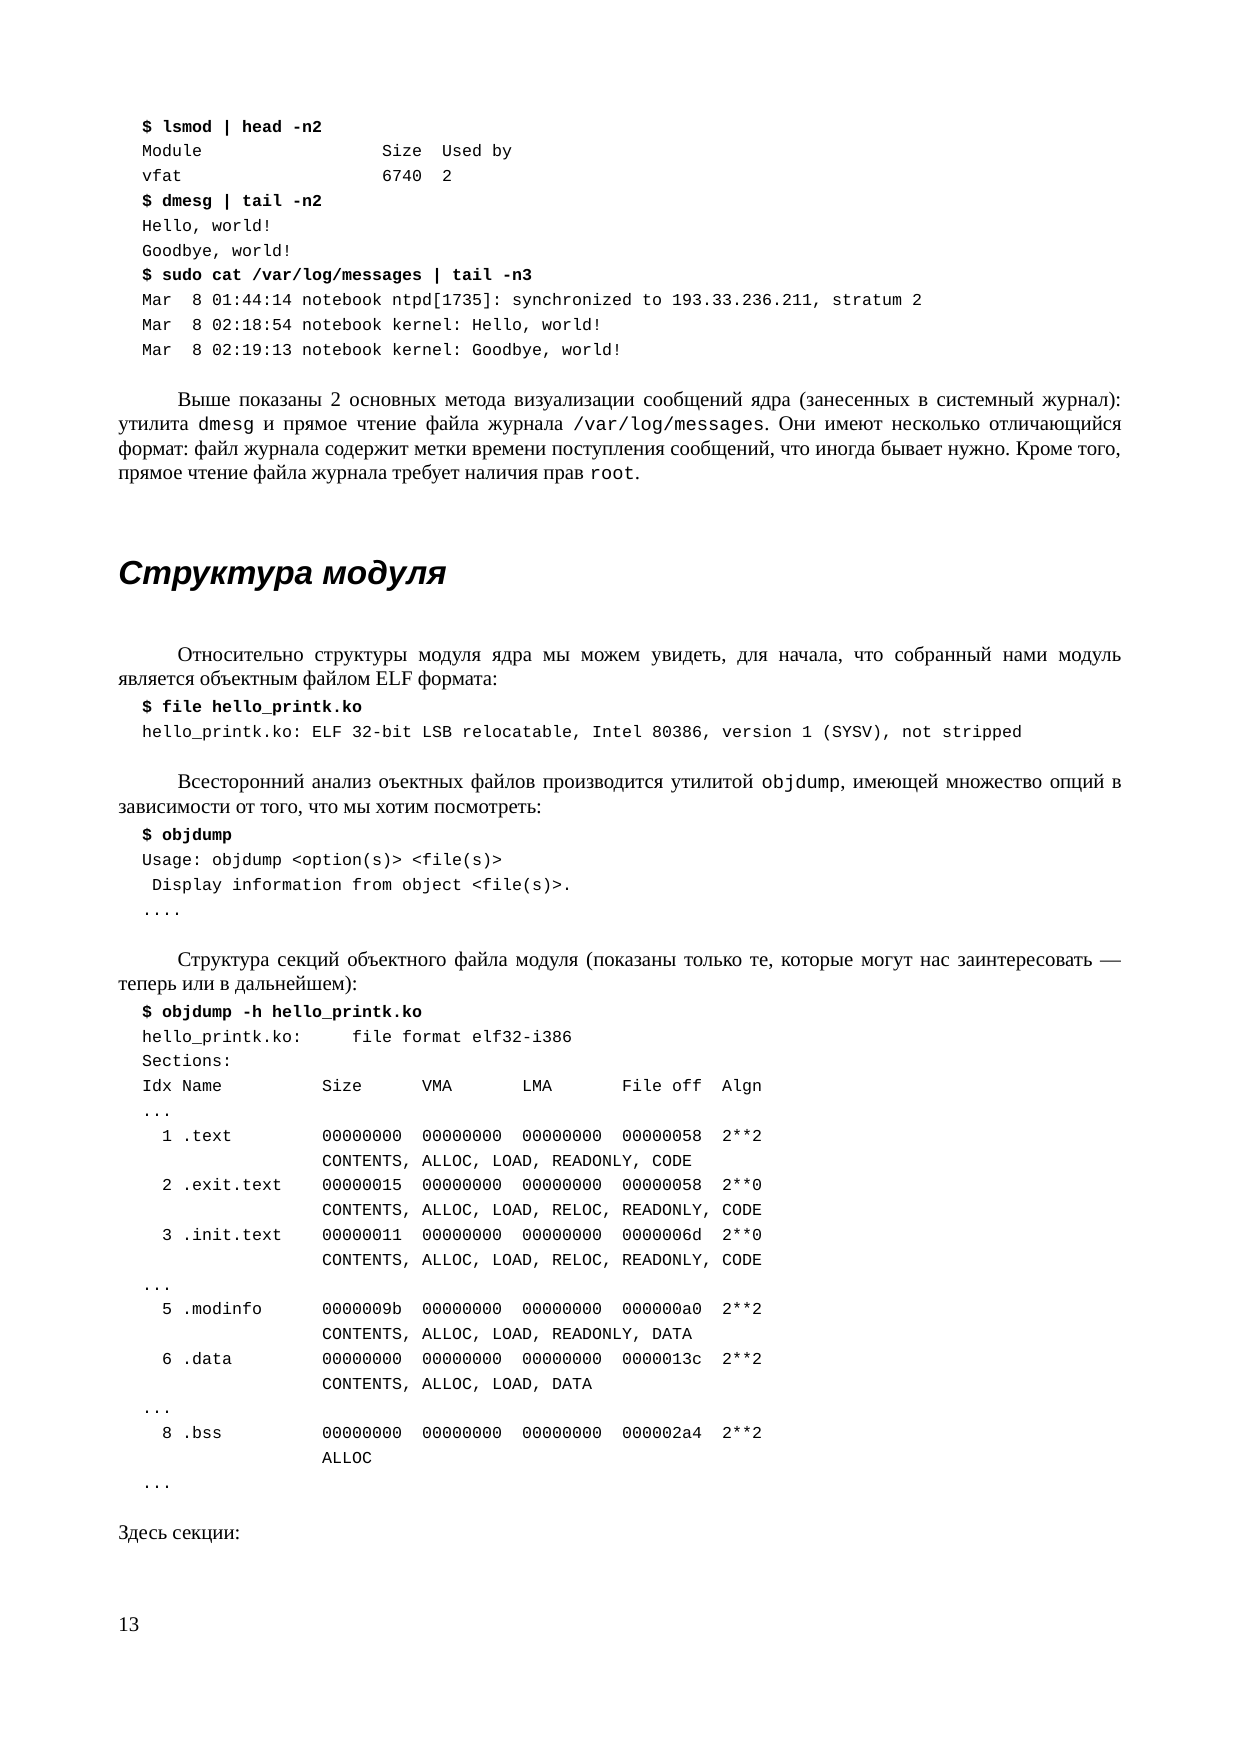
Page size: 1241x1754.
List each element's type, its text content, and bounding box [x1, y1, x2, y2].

text Display information from object <file(s)>. [142, 876, 1122, 895]
text ... [142, 1474, 1122, 1493]
text 1 .text 00000000 00000000 00000000 00000058 2**2 [142, 1127, 1122, 1146]
text Здесь секции: [118, 1520, 1122, 1544]
text ... [142, 1103, 1122, 1121]
text ... [142, 1400, 1122, 1419]
text Mar 8 01:44:14 notebook ntpd[1735]: synchronized to 193.33.236.211, stratum 2 [142, 292, 1122, 311]
text CONTENTS, ALLOC, LOAD, READONLY, CODE [142, 1152, 1122, 1171]
text Относительно структуры модуля ядра мы можем увидеть, для начала, что собранный нами модуль является объектным файлом ELF формата: [118, 641, 1122, 689]
text 3 .init.text 00000011 00000000 00000000 0000006d 2**0 [142, 1227, 1122, 1245]
text CONTENTS, ALLOC, LOAD, DATA [142, 1375, 1122, 1394]
text 8 .bss 00000000 00000000 00000000 000002a4 2**2 [142, 1425, 1122, 1444]
text CONTENTS, ALLOC, LOAD, RELOC, READONLY, CODE [142, 1251, 1122, 1270]
text Goodbye, world! [142, 242, 1122, 261]
text Выше показаны 2 основных метода визуализации сообщений ядра (занесенных в системный журнал): утилита dmesg и прямое чтение файла журнала /var/log/messages. Они имеют несколько отличающийся формат: файл журнала содержит метки времени поступления сообщений, что иногда бывает нужно. Кроме того, прямое чтение файла журнала требует наличия прав root. [118, 387, 1122, 485]
text $ lsmod | head -n2 [142, 118, 1122, 137]
text Idx Name Size VMA LMA File off Algn [142, 1078, 1122, 1097]
text CONTENTS, ALLOC, LOAD, READONLY, DATA [142, 1326, 1122, 1344]
text Mar 8 02:18:54 notebook kernel: Hello, world! [142, 316, 1122, 335]
subtitle Структура модуля [118, 553, 1122, 591]
text Sections: [142, 1053, 1122, 1072]
text CONTENTS, ALLOC, LOAD, RELOC, READONLY, CODE [142, 1202, 1122, 1221]
text 2 .exit.text 00000015 00000000 00000000 00000058 2**0 [142, 1177, 1122, 1196]
text Hello, world! [142, 217, 1122, 236]
text hello_printk.ko: ELF 32-bit LSB relocatable, Intel 80386, version 1 (SYSV), not stripped [142, 723, 1122, 742]
text vfat 6740 2 [142, 168, 1122, 187]
text Структура секций объектного файла модуля (показаны только те, которые могут нас заинтересовать — теперь или в дальнейшем): [118, 946, 1122, 994]
text $ file hello_printk.ko [142, 698, 1122, 717]
text $ sudo cat /var/log/messages | tail -n3 [142, 267, 1122, 286]
text $ objdump -h hello_printk.ko [142, 1003, 1122, 1022]
text Mar 8 02:19:13 notebook kernel: Goodbye, world! [142, 341, 1122, 360]
text Module Size Used by [142, 143, 1122, 162]
text Usage: objdump <option(s)> <file(s)> [142, 851, 1122, 870]
text .... [142, 901, 1122, 920]
text Всесторонний анализ оъектных файлов производится утилитой objdump, имеющей множество опций в зависимости от того, что мы хотим посмотреть: [118, 769, 1122, 818]
text hello_printk.ko: file format elf32-i386 [142, 1028, 1122, 1047]
text ... [142, 1276, 1122, 1295]
text $ objdump [142, 827, 1122, 846]
text ALLOC [142, 1450, 1122, 1468]
text 6 .data 00000000 00000000 00000000 0000013c 2**2 [142, 1351, 1122, 1369]
text 5 .modinfo 0000009b 00000000 00000000 000000a0 2**2 [142, 1301, 1122, 1320]
text $ dmesg | tail -n2 [142, 192, 1122, 211]
